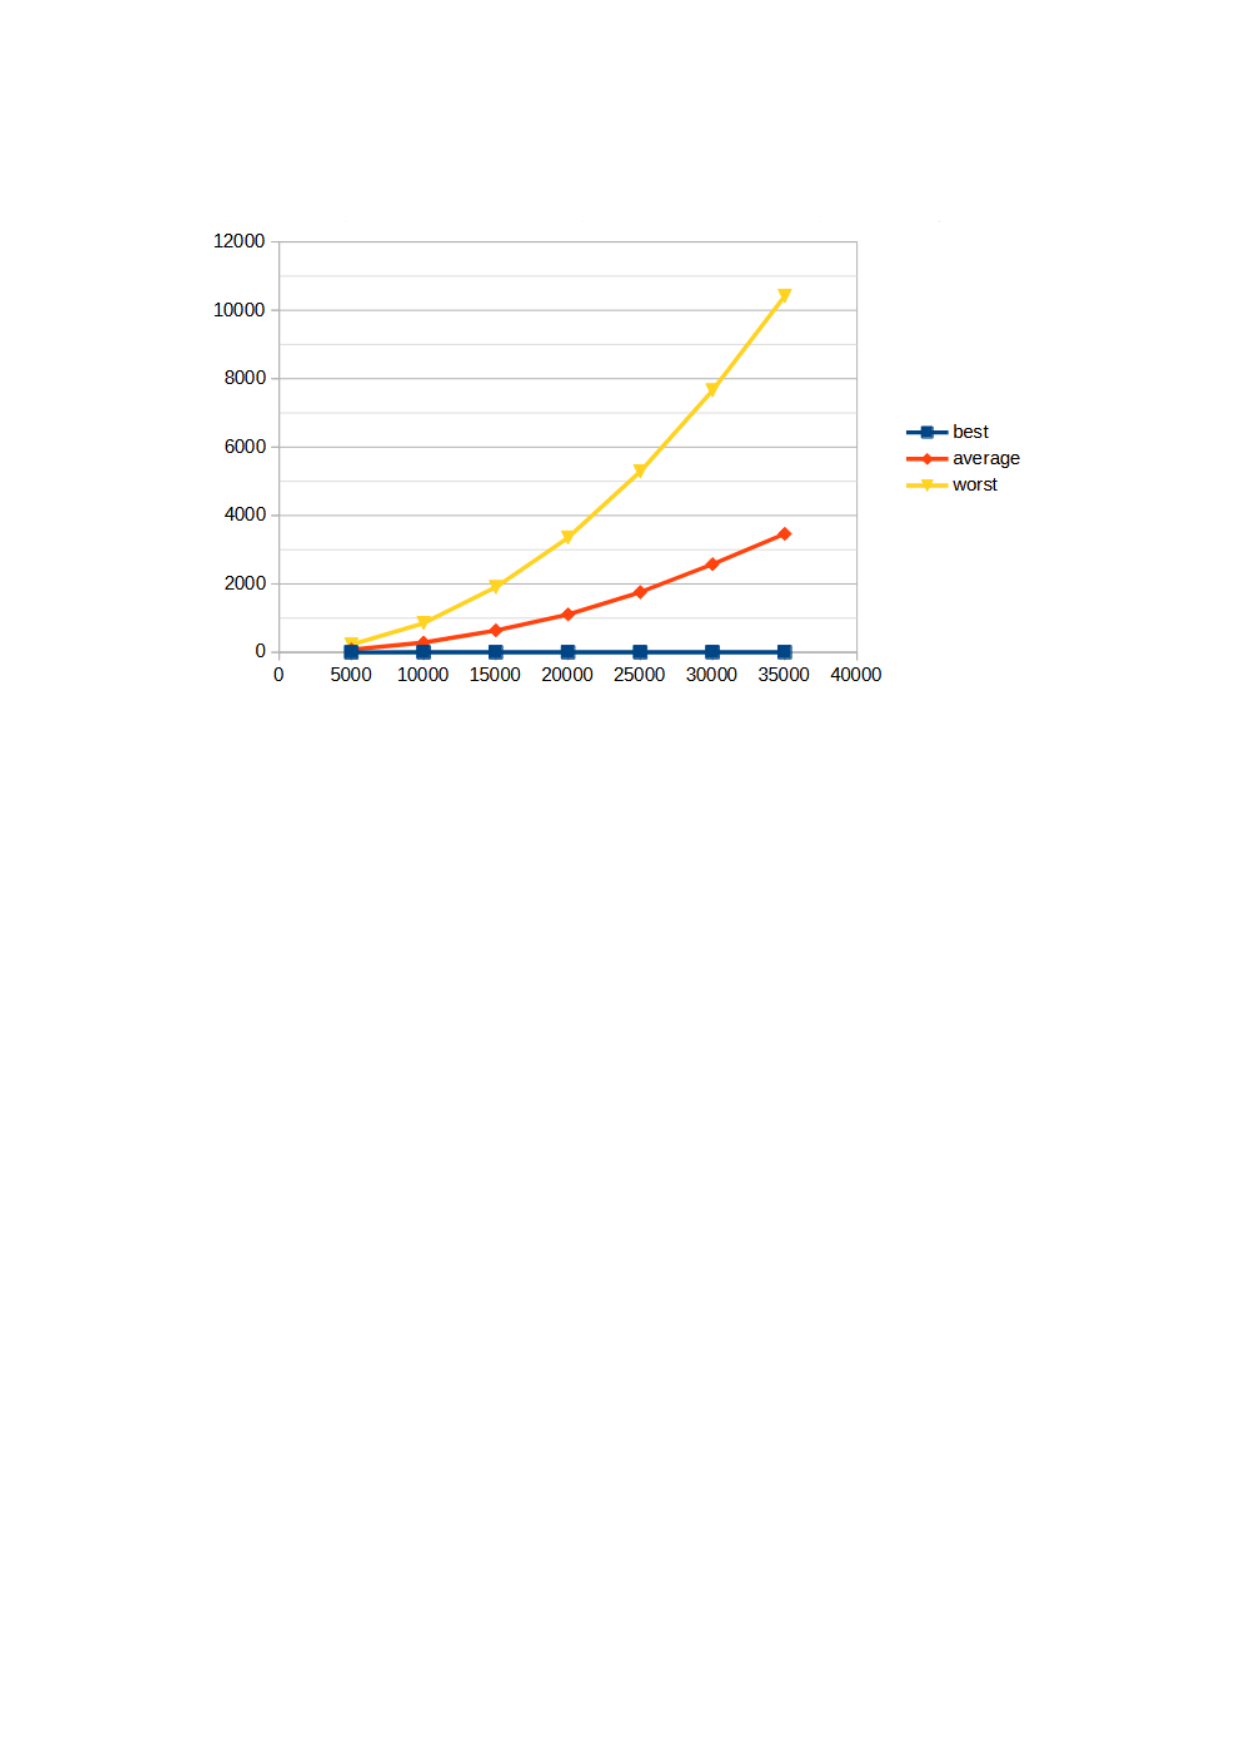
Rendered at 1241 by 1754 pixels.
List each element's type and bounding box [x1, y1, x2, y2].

picture [211, 221, 1029, 695]
